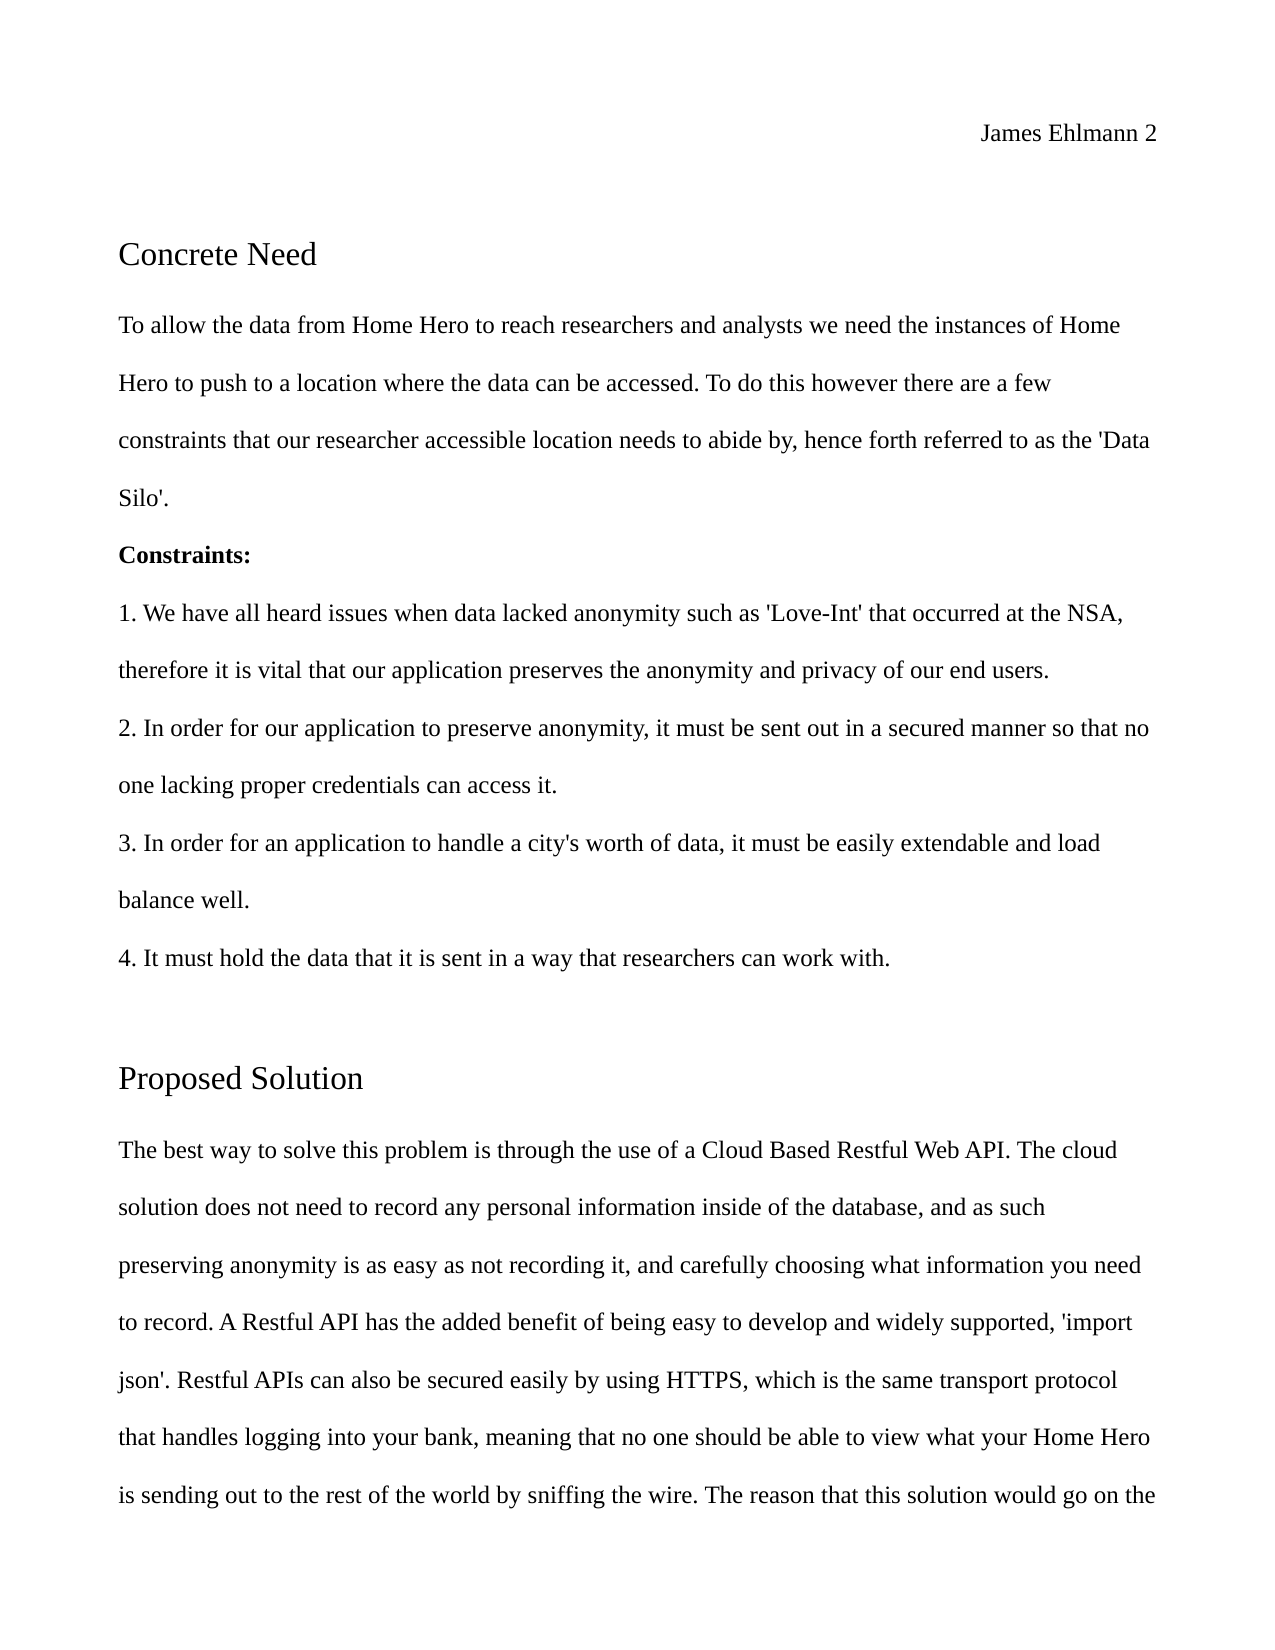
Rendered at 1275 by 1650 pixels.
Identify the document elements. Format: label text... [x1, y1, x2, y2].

text The best way to solve this problem is through the use of a Cloud Based Restful Web API. The cloud solution does not need to record any personal information inside of the database, and as such preserving anonymity is as easy as not recording it, and carefully choosing what information you need to record. A Restful API has the added benefit of being easy to develop and widely supported, 'import json'. Restful APIs can also be secured easily by using HTTPS, which is the same transport protocol that handles logging into your bank, meaning that no one should be able to view what your Home Hero is sending out to the rest of the world by sniffing the wire. The reason that this solution would go on the [118, 1135, 1157, 1508]
text 3. In order for an application to handle a city's worth of data, it must be easily extendable and load balance well. [118, 828, 1157, 914]
text Proposed Solution [118, 1058, 1157, 1096]
text 2. In order for our application to preserve anonymity, it must be sent out in a secured manner so that no one lacking proper credentials can access it. [118, 713, 1157, 799]
text 4. It must hold the data that it is sent in a way that researchers can work with. [118, 943, 1157, 972]
text Constraints: [118, 541, 1157, 569]
text Concrete Need [118, 234, 1157, 272]
text 1. We have all heard issues when data lacked anonymity such as 'Love-Int' that occurred at the NSA, therefore it is vital that our application preserves the anonymity and privacy of our end users. [118, 598, 1157, 684]
text To allow the data from Home Hero to reach researchers and analysts we need the instances of Home Hero to push to a location where the data can be accessed. To do this however there are a few constraints that our researcher accessible location needs to abide by, hence forth referred to as the 'Data Silo'. [118, 311, 1157, 512]
